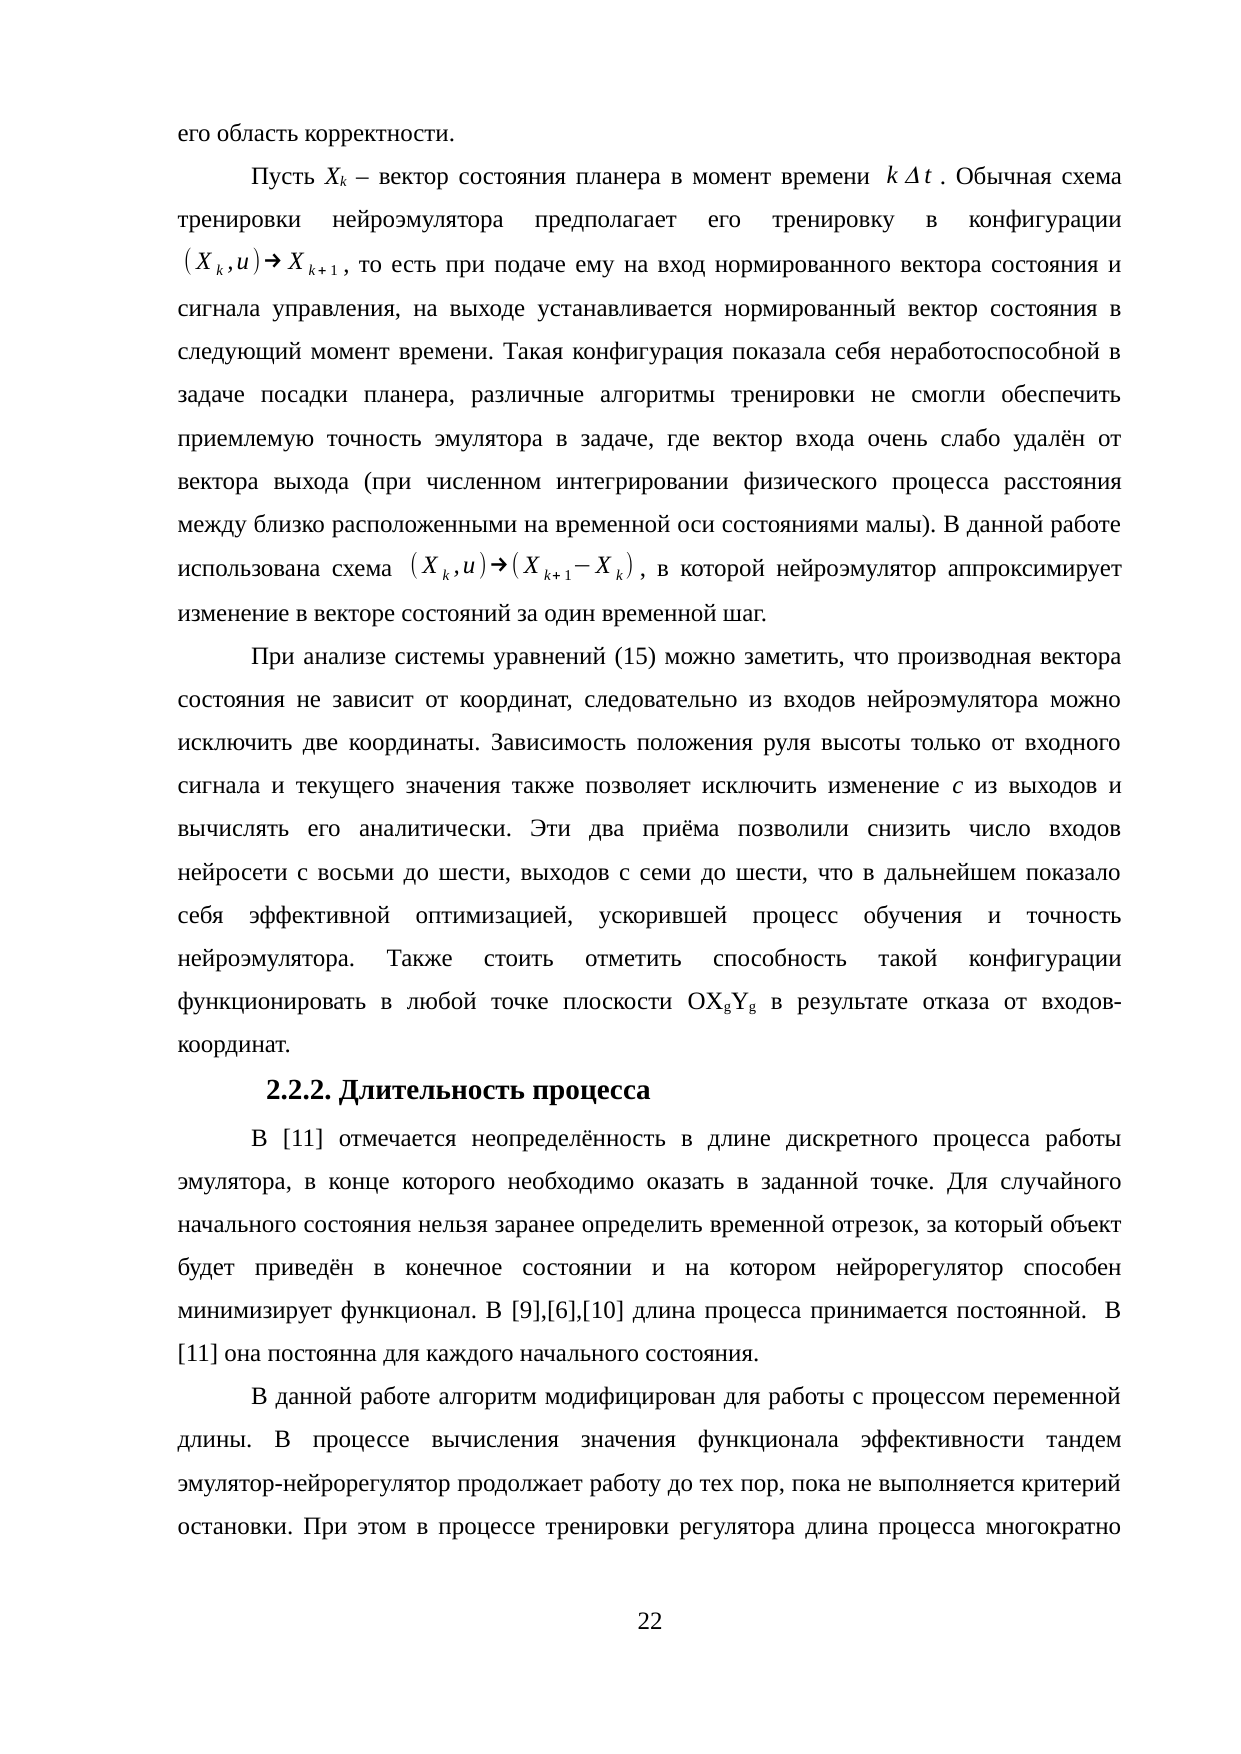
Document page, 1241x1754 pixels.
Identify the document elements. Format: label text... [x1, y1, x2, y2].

text Пусть Xk – вектор состояния планера в момент времени . Обычная схема тренировки нейроэмулятора предполагает его тренировку в конфигурации , то есть при подаче ему на вход нормированного вектора состояния и сигнала управления, на выходе устанавливается нормированный вектор состояния в следующий момент времени. Такая конфигурация показала себя неработоспособной в задаче посадки планера, различные алгоритмы тренировки не смогли обеспечить приемлемую точность эмулятора в задаче, где вектор входа очень слабо удалён от вектора выхода (при численном интегрировании физического процесса расстояния между близко расположенными на временной оси состояниями малы). В данной работе использована схема , в которой нейроэмулятор аппроксимирует изменение в векторе состояний за один временной шаг. [177, 161, 1122, 627]
subtitle 2.2.2. Длительность процесса [266, 1072, 1122, 1106]
text При анализе системы уравнений (15) можно заметить, что производная вектора состояния не зависит от координат, следовательно из входов нейроэмулятора можно исключить две координаты. Зависимость положения руля высоты только от входного сигнала и текущего значения также позволяет исключить изменение c из выходов и вычислять его аналитически. Эти два приёма позволили снизить число входов нейросети с восьми до шести, выходов с семи до шести, что в дальнейшем показало себя эффективной оптимизацией, ускорившей процесс обучения и точность нейроэмулятора. Также стоить отметить способность такой конфигурации функционировать в любой точке плоскости OXgYg в результате отказа от входов-координат. [177, 641, 1122, 1058]
text В [11] отмечается неопределённость в длине дискретного процесса работы эмулятора, в конце которого необходимо оказать в заданной точке. Для случайного начального состояния нельзя заранее определить временной отрезок, за который объект будет приведён в конечное состоянии и на котором нейрорегулятор способен минимизирует функционал. В [9],[6],[10] длина процесса принимается постоянной. В [11] она постоянна для каждого начального состояния. [177, 1123, 1122, 1367]
text В данной работе алгоритм модифицирован для работы с процессом переменной длины. В процессе вычисления значения функционала эффективности тандем эмулятор-нейрорегулятор продолжает работу до тех пор, пока не выполняется критерий остановки. При этом в процессе тренировки регулятора длина процесса многократно [177, 1381, 1122, 1539]
text его область корректности. [177, 118, 1122, 147]
